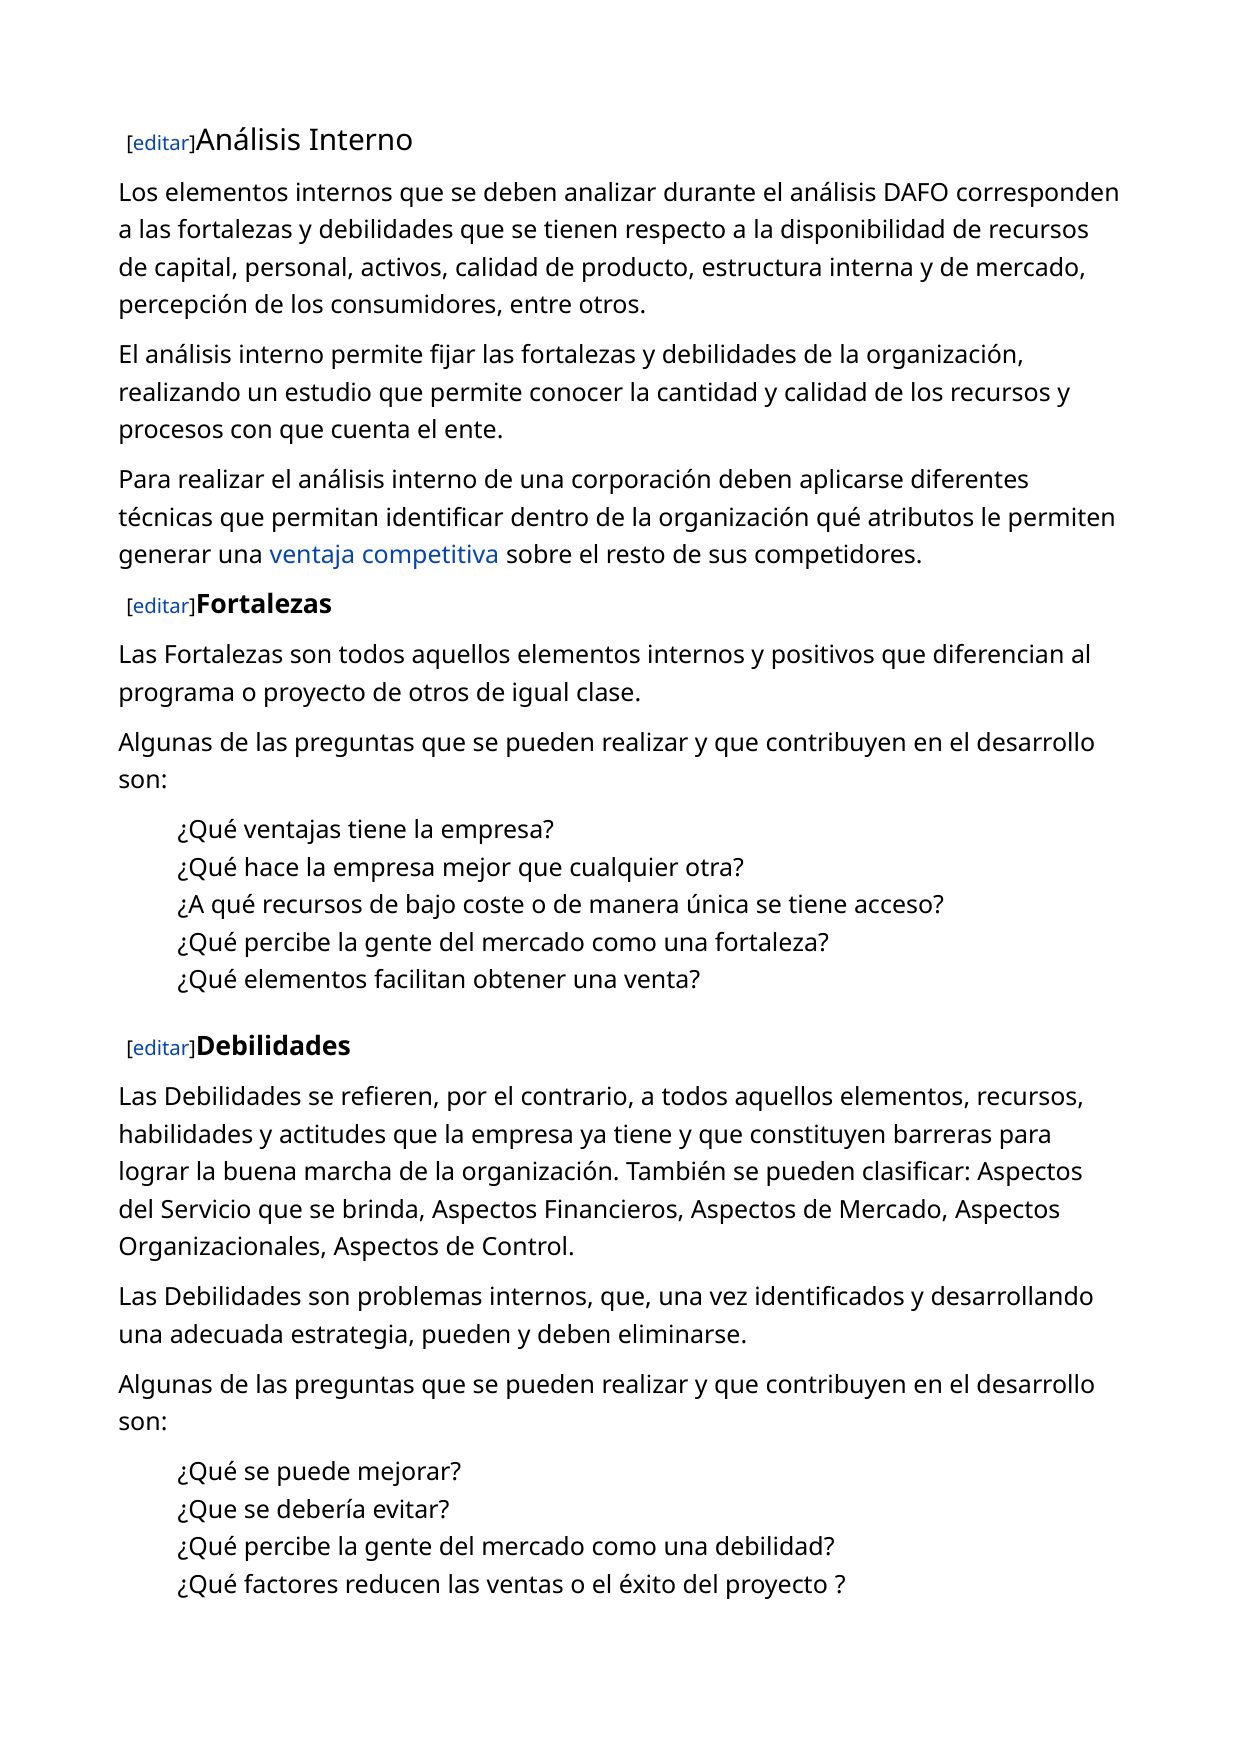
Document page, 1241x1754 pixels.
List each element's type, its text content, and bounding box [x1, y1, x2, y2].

list ¿Qué elementos facilitan obtener una venta? [177, 958, 1122, 996]
list ¿Qué ventajas tiene la empresa? [177, 808, 1122, 846]
text Las Debilidades se refieren, por el contrario, a todos aquellos elementos, recursos, habilidades y actitudes que la empresa ya tiene y que constituyen barreras para lograr la buena marcha de la organización. También se pueden clasificar: Aspectos del Servicio que se brinda, Aspectos Financieros, Aspectos de Mercado, Aspectos Organizacionales, Aspectos de Control. [118, 1076, 1122, 1263]
text Algunas de las preguntas que se pueden realizar y que contribuyen en el desarrollo son: [118, 721, 1122, 796]
list ¿Que se debería evitar? [177, 1488, 1122, 1526]
subtitle [editar]Debilidades [126, 1026, 1122, 1063]
list ¿Qué se puede mejorar? [177, 1451, 1122, 1488]
text Las Debilidades son problemas internos, que, una vez identificados y desarrollando una adecuada estrategia, pueden y deben eliminarse. [118, 1276, 1122, 1351]
text Algunas de las preguntas que se pueden realizar y que contribuyen en el desarrollo son: [118, 1363, 1122, 1438]
text Los elementos internos que se deben analizar durante el análisis DAFO corresponden a las fortalezas y debilidades que se tienen respecto a la disponibilidad de recursos de capital, personal, activos, calidad de producto, estructura interna y de mercado, percepción de los consumidores, entre otros. [118, 171, 1122, 321]
list ¿Qué percibe la gente del mercado como una debilidad? [177, 1526, 1122, 1563]
text Para realizar el análisis interno de una corporación deben aplicarse diferentes técnicas que permitan identificar dentro de la organización qué atributos le permiten generar una ventaja competitiva sobre el resto de sus competidores. [118, 458, 1122, 571]
text Las Fortalezas son todos aquellos elementos internos y positivos que diferencian al programa o proyecto de otros de igual clase. [118, 633, 1122, 708]
subtitle [editar]Fortalezas [126, 583, 1122, 621]
list ¿A qué recursos de bajo coste o de manera única se tiene acceso? [177, 883, 1122, 921]
list ¿Qué percibe la gente del mercado como una fortaleza? [177, 921, 1122, 958]
text El análisis interno permite fijar las fortalezas y debilidades de la organización, realizando un estudio que permite conocer la cantidad y calidad de los recursos y procesos con que cuenta el ente. [118, 333, 1122, 446]
list ¿Qué factores reducen las ventas o el éxito del proyecto ? [177, 1563, 1122, 1601]
list ¿Qué hace la empresa mejor que cualquier otra? [177, 846, 1122, 883]
subtitle [editar]Análisis Interno [126, 118, 1122, 158]
